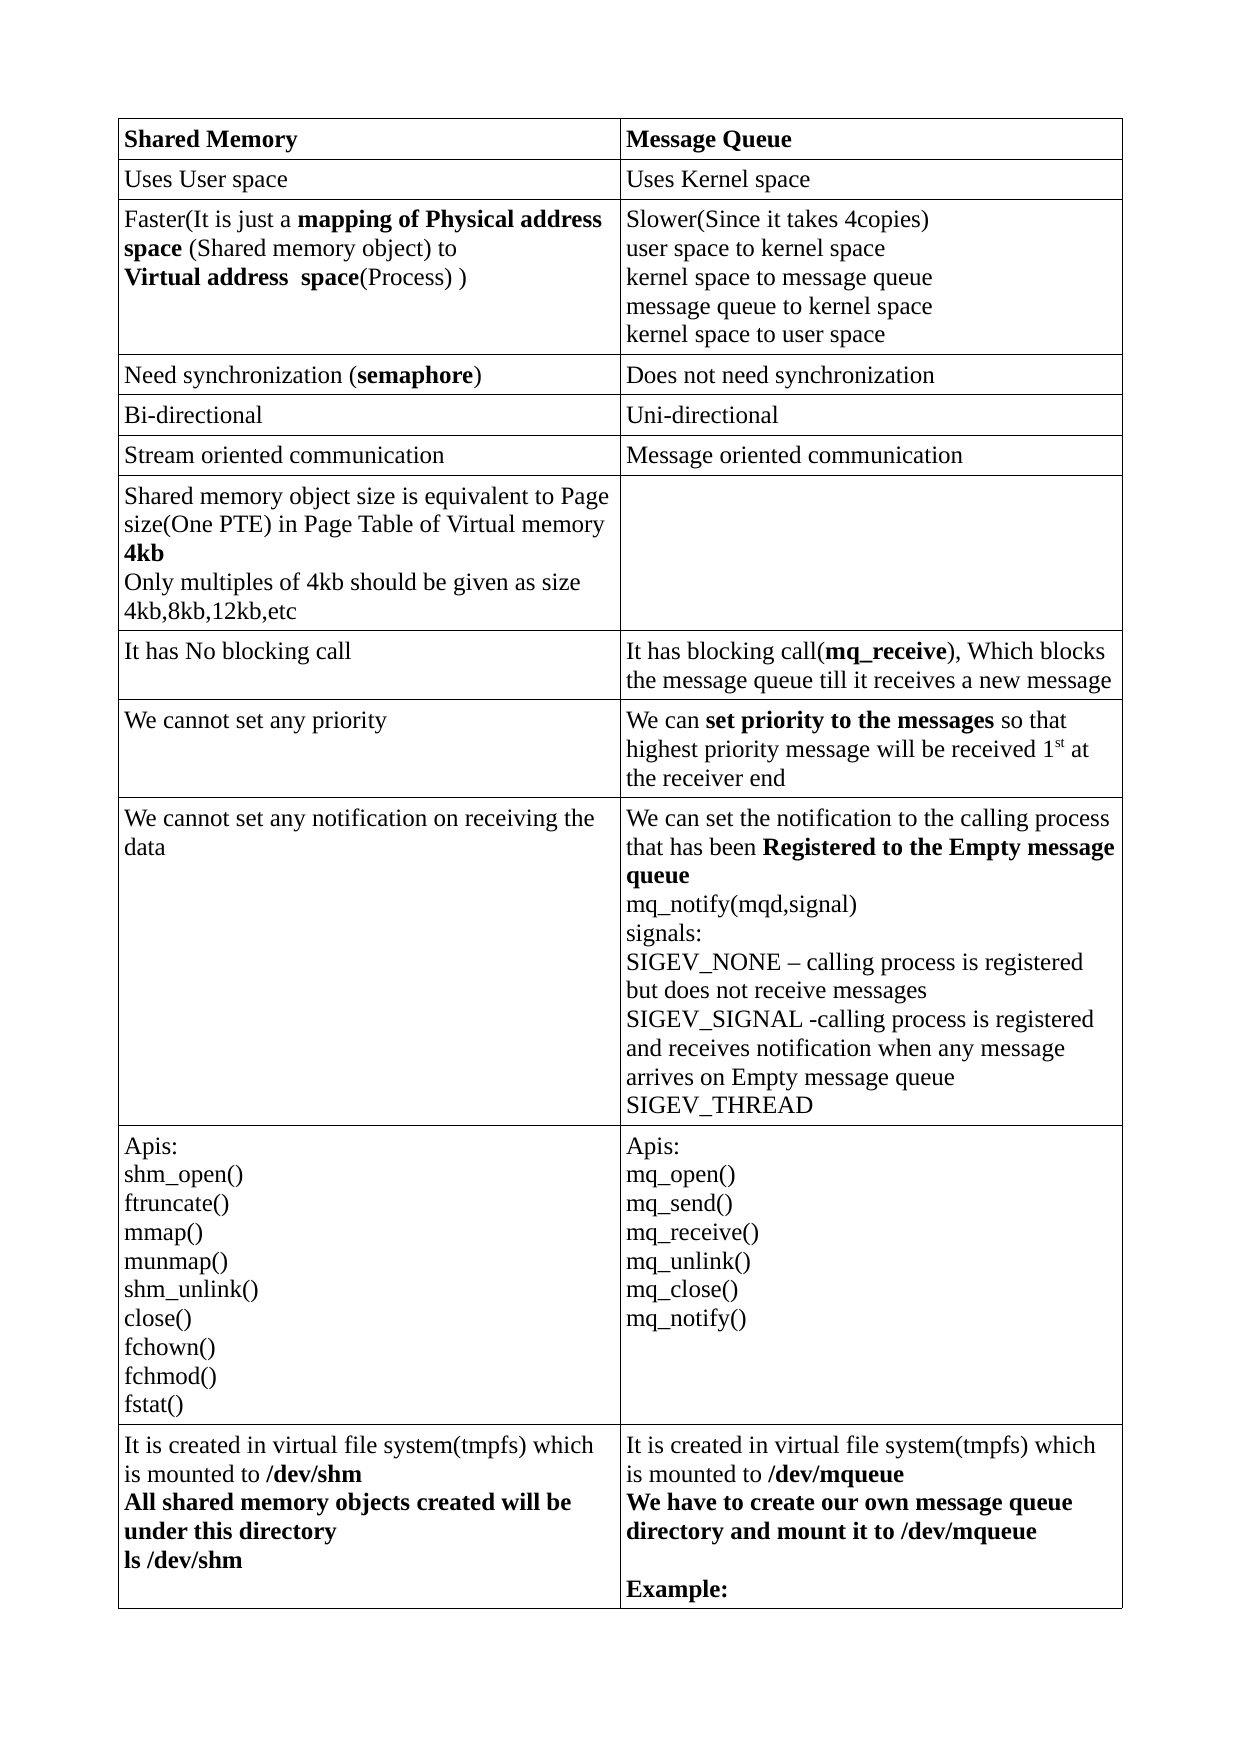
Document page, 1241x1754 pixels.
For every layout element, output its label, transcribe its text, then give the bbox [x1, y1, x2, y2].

table_cell We cannot set any notification on receiving the data [119, 798, 620, 1125]
table_cell Stream oriented communication [119, 436, 620, 475]
table_cell Apis: shm_open() ftruncate() mmap() munmap() shm_unlink() close() fchown() fchmod() fstat() [119, 1126, 620, 1424]
table_cell Uni-directional [621, 395, 1122, 435]
table_cell Uses User space [119, 160, 620, 199]
table_cell We can set priority to the messages so that highest priority message will be received 1st at the receiver end [621, 700, 1122, 797]
table_cell Bi-directional [119, 395, 620, 435]
table_cell We can set the notification to the calling process that has been Registered to the Empty message queue mq_notify(mqd,signal) signals: SIGEV_NONE – calling process is registered but does not receive messages SIGEV_SIGNAL -calling process is registered and receives notification when any message arrives on Empty message queue SIGEV_THREAD [621, 798, 1122, 1125]
table_cell Slower(Since it takes 4copies) user space to kernel space kernel space to message queue message queue to kernel space kernel space to user space [621, 200, 1122, 354]
table_cell Uses Kernel space [621, 160, 1122, 199]
table_cell Apis: mq_open() mq_send() mq_receive() mq_unlink() mq_close() mq_notify() [621, 1126, 1122, 1424]
table_cell It has No blocking call [119, 631, 620, 699]
table_cell We cannot set any priority [119, 700, 620, 797]
table_cell Message oriented communication [621, 436, 1122, 475]
table_header Shared Memory [119, 119, 620, 158]
table_cell It is created in virtual file system(tmpfs) which is mounted to /dev/mqueue We have to create our own message queue directory and mount it to /dev/mqueue Example: [621, 1425, 1122, 1608]
table_cell Shared memory object size is equivalent to Page size(One PTE) in Page Table of Virtual memory 4kb Only multiples of 4kb should be given as size 4kb,8kb,12kb,etc [119, 476, 620, 630]
table_cell Does not need synchronization [621, 355, 1122, 394]
table_cell It has blocking call(mq_receive), Which blocks the message queue till it receives a new message [621, 631, 1122, 699]
table_cell [621, 476, 1122, 630]
table_cell Faster(It is just a mapping of Physical address space (Shared memory object) to Virtual address space(Process) ) [119, 200, 620, 354]
table_cell Need synchronization (semaphore) [119, 355, 620, 394]
table_cell It is created in virtual file system(tmpfs) which is mounted to /dev/shm All shared memory objects created will be under this directory ls /dev/shm [119, 1425, 620, 1608]
table_header Message Queue [621, 119, 1122, 158]
